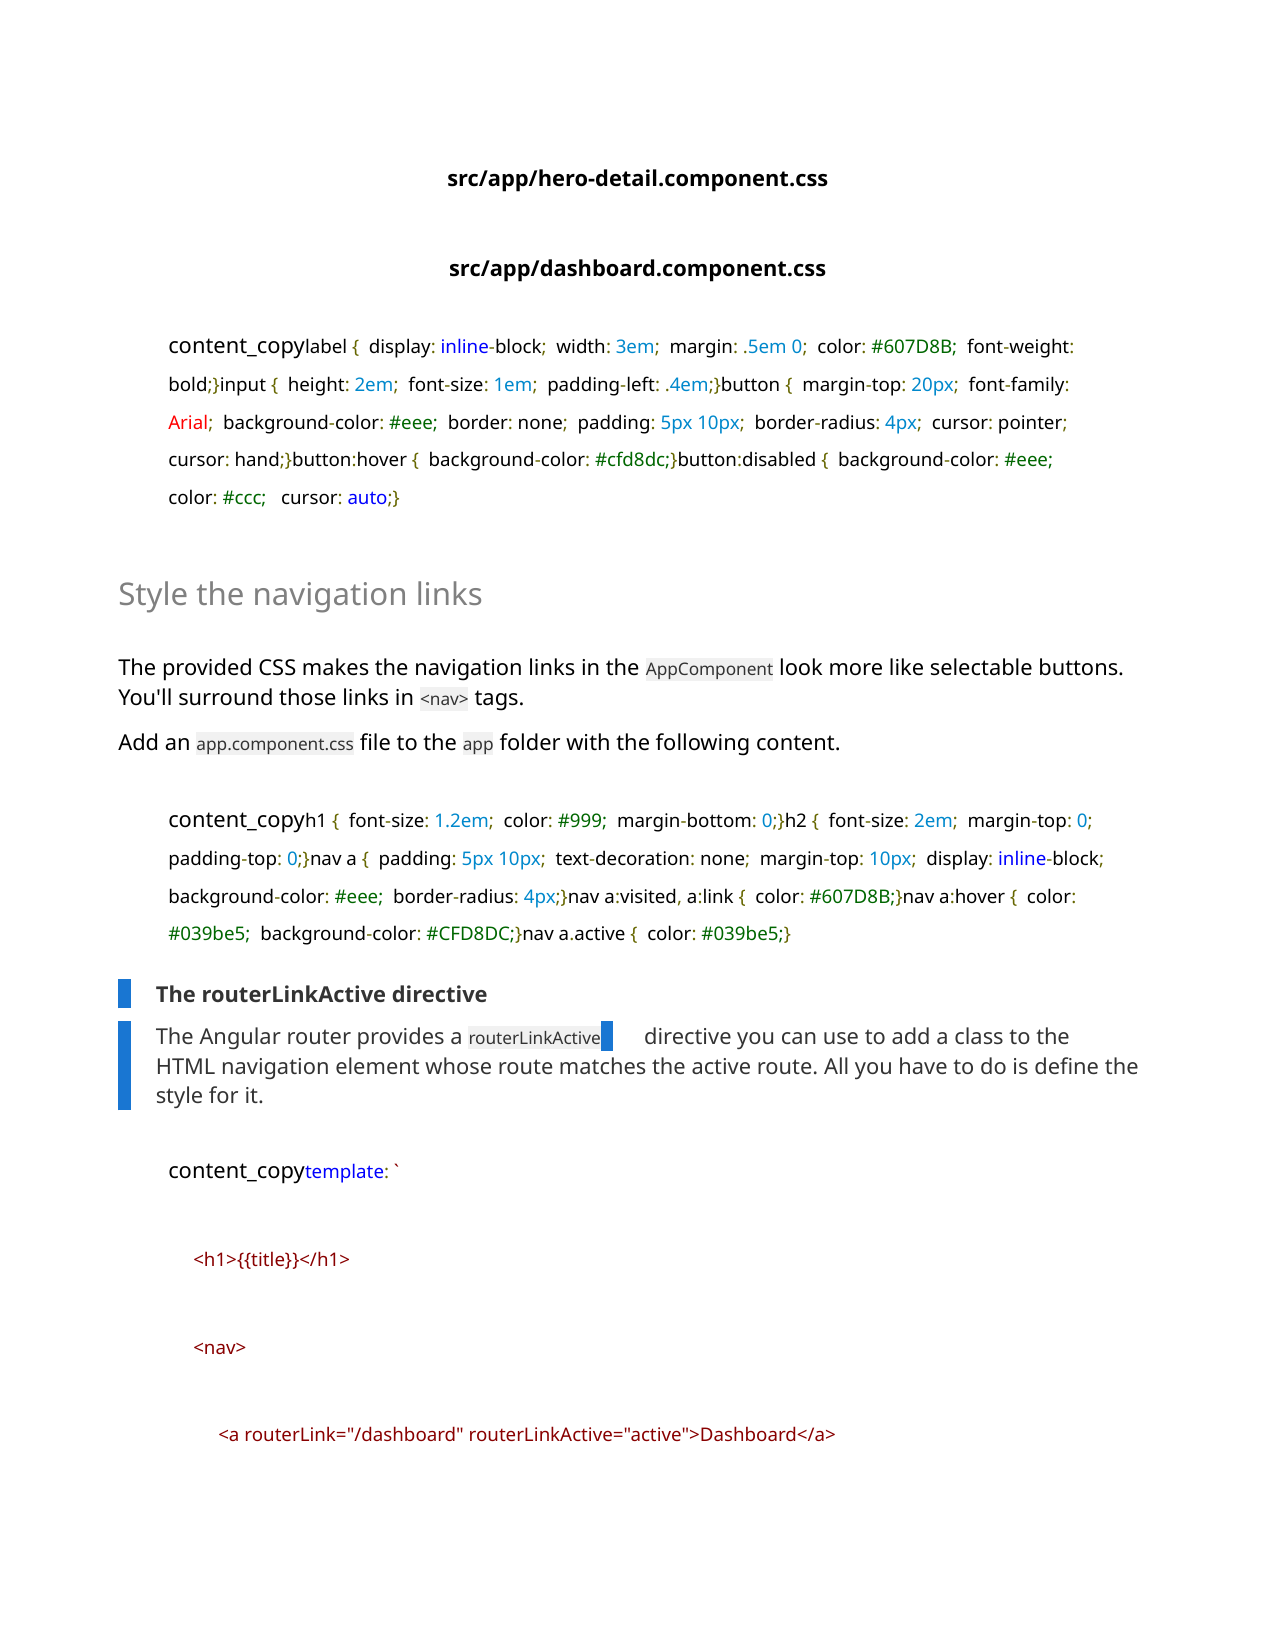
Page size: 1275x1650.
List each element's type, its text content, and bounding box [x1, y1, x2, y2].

text src/app/hero-detail.component.css [118, 118, 1157, 193]
text The provided CSS makes the navigation links in the AppComponent look more like selectable buttons. You'll surround those links in <nav> tags. [118, 652, 1157, 712]
text The routerLinkActive directive [118, 971, 1157, 1008]
text content_copytemplate: ` [168, 1148, 1107, 1185]
text <nav> [168, 1323, 1107, 1360]
text <a routerLink="/dashboard" routerLinkActive="active">Dashboard</a> [168, 1410, 1107, 1448]
text <h1>{{title}}</h1> [168, 1235, 1107, 1273]
subtitle Style the navigation links [118, 572, 1157, 615]
text The Angular router provides a routerLinkActive directive you can use to add a class to the HTML navigation element whose route matches the active route. All you have to do is define the style for it. [131, 1021, 1157, 1110]
text Add an app.component.css file to the app folder with the following content. [118, 727, 1157, 756]
text src/app/dashboard.component.css [118, 208, 1157, 283]
text content_copyh1 { font-size: 1.2em; color: #999; margin-bottom: 0;}h2 { font-size: 2em; margin-top: 0; padding-top: 0;}nav a { padding: 5px 10px; text-decoration: none; margin-top: 10px; display: inline-block; background-color: #eee; border-radius: 4px;}nav a:visited, a:link { color: #607D8B;}nav a:hover { color: #039be5; background-color: #CFD8DC;}nav a.active { color: #039be5;} [168, 796, 1107, 946]
text content_copylabel { display: inline-block; width: 3em; margin: .5em 0; color: #607D8B; font-weight: bold;}input { height: 2em; font-size: 1em; padding-left: .4em;}button { margin-top: 20px; font-family: Arial; background-color: #eee; border: none; padding: 5px 10px; border-radius: 4px; cursor: pointer; cursor: hand;}button:hover { background-color: #cfd8dc;}button:disabled { background-color: #eee; color: #ccc; cursor: auto;} [168, 322, 1107, 510]
